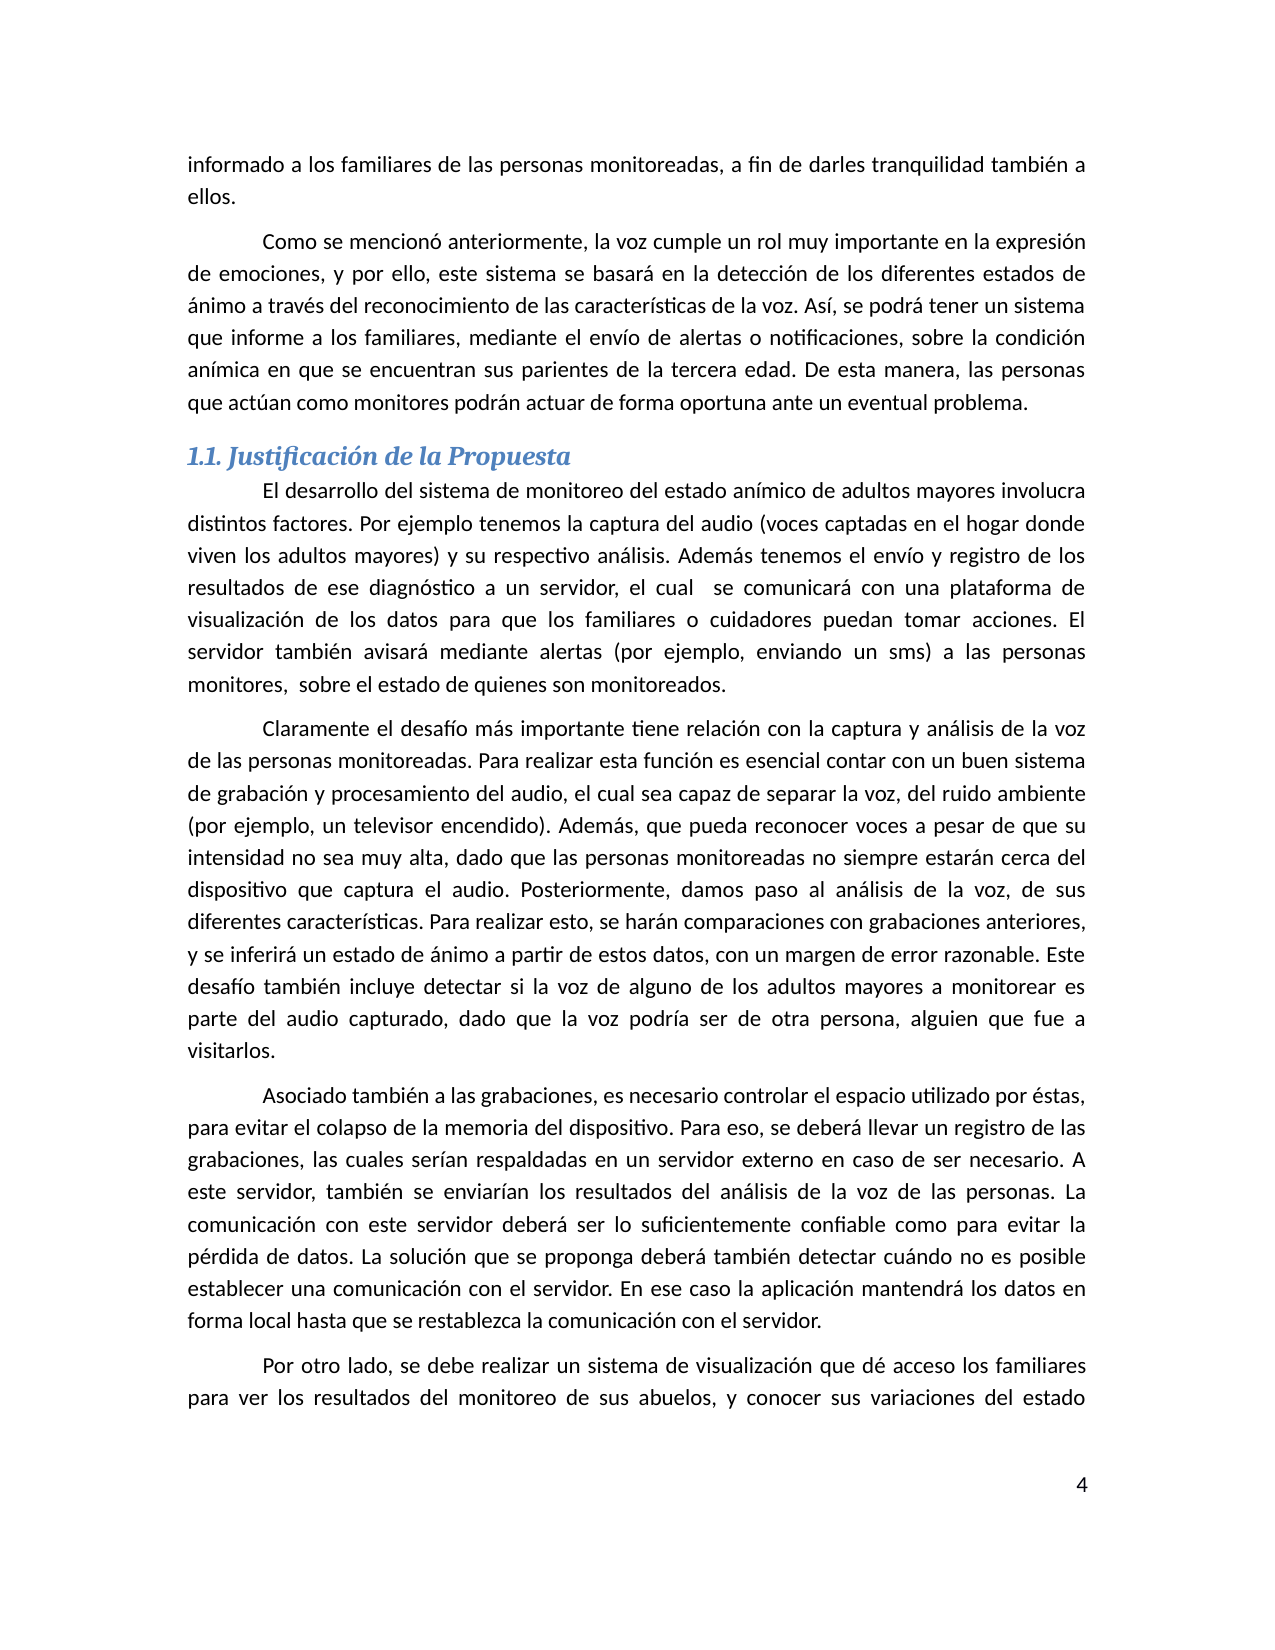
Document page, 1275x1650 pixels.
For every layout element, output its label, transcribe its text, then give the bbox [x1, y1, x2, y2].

text Como se mencionó anteriormente, la voz cumple un rol muy importante en la expresión de emociones, y por ello, este sistema se basará en la detección de los diferentes estados de ánimo a través del reconocimiento de las características de la voz. Así, se podrá tener un sistema que informe a los familiares, mediante el envío de alertas o notificaciones, sobre la condición anímica en que se encuentran sus parientes de la tercera edad. De esta manera, las personas que actúan como monitores podrán actuar de forma oportuna ante un eventual problema. [187, 227, 1087, 416]
subtitle 1.1. Justificación de la Propuesta [187, 441, 1087, 472]
text Por otro lado, se debe realizar un sistema de visualización que dé acceso los familiares para ver los resultados del monitoreo de sus abuelos, y conocer sus variaciones del estado [187, 1351, 1087, 1411]
text Asociado también a las grabaciones, es necesario controlar el espacio utilizado por éstas, para evitar el colapso de la memoria del dispositivo. Para eso, se deberá llevar un registro de las grabaciones, las cuales serían respaldadas en un servidor externo en caso de ser necesario. A este servidor, también se enviarían los resultados del análisis de la voz de las personas. La comunicación con este servidor deberá ser lo suficientemente confiable como para evitar la pérdida de datos. La solución que se proponga deberá también detectar cuándo no es posible establecer una comunicación con el servidor. En ese caso la aplicación mantendrá los datos en forma local hasta que se restablezca la comunicación con el servidor. [187, 1081, 1087, 1334]
text El desarrollo del sistema de monitoreo del estado anímico de adultos mayores involucra distintos factores. Por ejemplo tenemos la captura del audio (voces captadas en el hogar donde viven los adultos mayores) y su respectivo análisis. Además tenemos el envío y registro de los resultados de ese diagnóstico a un servidor, el cual se comunicará con una plataforma de visualización de los datos para que los familiares o cuidadores puedan tomar acciones. El servidor también avisará mediante alertas (por ejemplo, enviando un sms) a las personas monitores, sobre el estado de quienes son monitoreados. [187, 477, 1087, 698]
text informado a los familiares de las personas monitoreadas, a fin de darles tranquilidad también a ellos. [187, 150, 1087, 210]
text Claramente el desafío más importante tiene relación con la captura y análisis de la voz de las personas monitoreadas. Para realizar esta función es esencial contar con un buen sistema de grabación y procesamiento del audio, el cual sea capaz de separar la voz, del ruido ambiente (por ejemplo, un televisor encendido). Además, que pueda reconocer voces a pesar de que su intensidad no sea muy alta, dado que las personas monitoreadas no siempre estarán cerca del dispositivo que captura el audio. Posteriormente, damos paso al análisis de la voz, de sus diferentes características. Para realizar esto, se harán comparaciones con grabaciones anteriores, y se inferirá un estado de ánimo a partir de estos datos, con un margen de error razonable. Este desafío también incluye detectar si la voz de alguno de los adultos mayores a monitorear es parte del audio capturado, dado que la voz podría ser de otra persona, alguien que fue a visitarlos. [187, 714, 1087, 1064]
